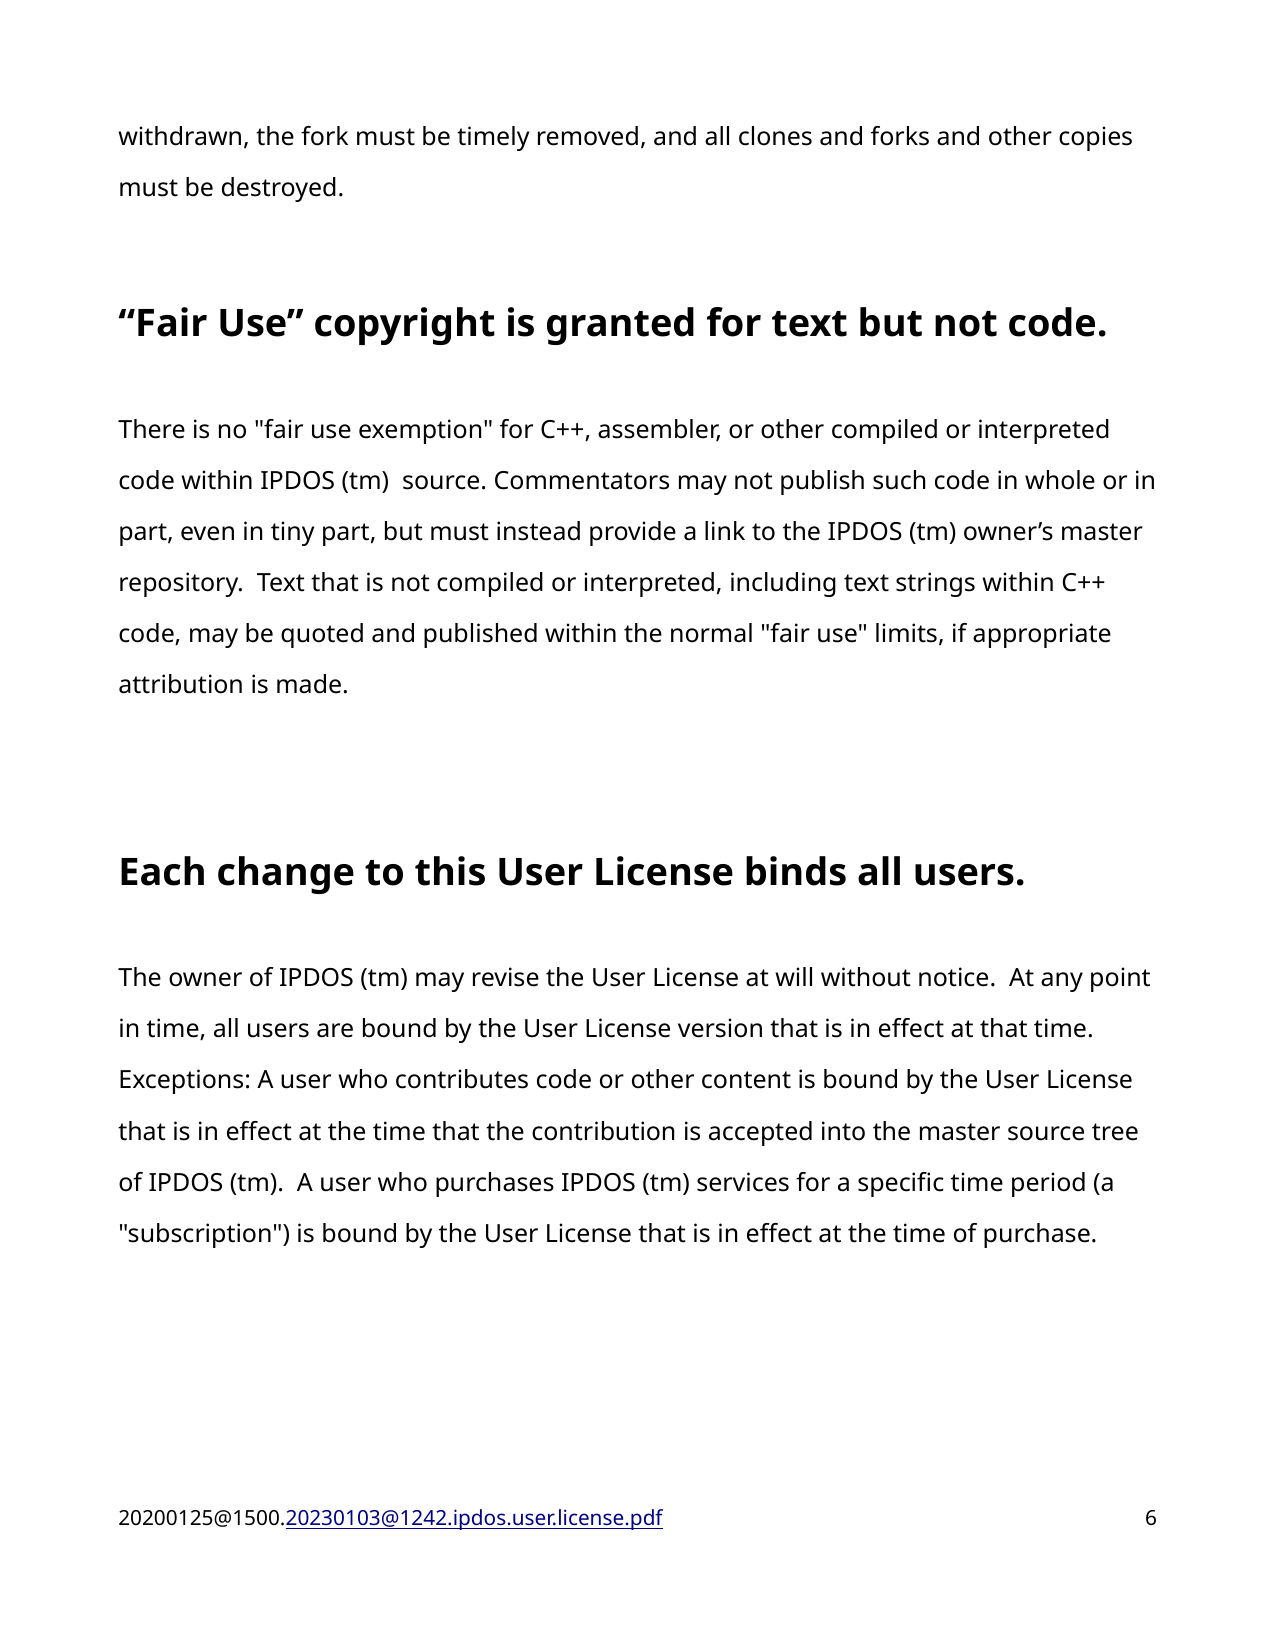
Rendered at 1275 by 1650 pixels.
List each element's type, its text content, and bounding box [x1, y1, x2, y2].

text The owner of IPDOS (tm) may revise the User License at will without notice. At any point in time, all users are bound by the User License version that is in effect at that time. Exceptions: A user who contributes code or other content is bound by the User License that is in effect at the time that the contribution is accepted into the master source tree of IPDOS (tm). A user who purchases IPDOS (tm) services for a specific time period (a "subscription") is bound by the User License that is in effect at the time of purchase. [118, 960, 1157, 1249]
text withdrawn, the fork must be timely removed, and all clones and forks and other copies must be destroyed. [118, 118, 1157, 203]
subtitle Each change to this User License binds all users. [118, 845, 1157, 896]
subtitle “Fair Use” copyright is granted for text but not code. [118, 296, 1157, 348]
text There is no "fair use exemption" for C++, assembler, or other compiled or interpreted code within IPDOS (tm) source. Commentators may not publish such code in whole or in part, even in tiny part, but must instead provide a link to the IPDOS (tm) owner’s master repository. Text that is not compiled or interpreted, including text strings within C++ code, may be quoted and published within the normal "fair use" limits, if appropriate attribution is made. [118, 411, 1157, 701]
